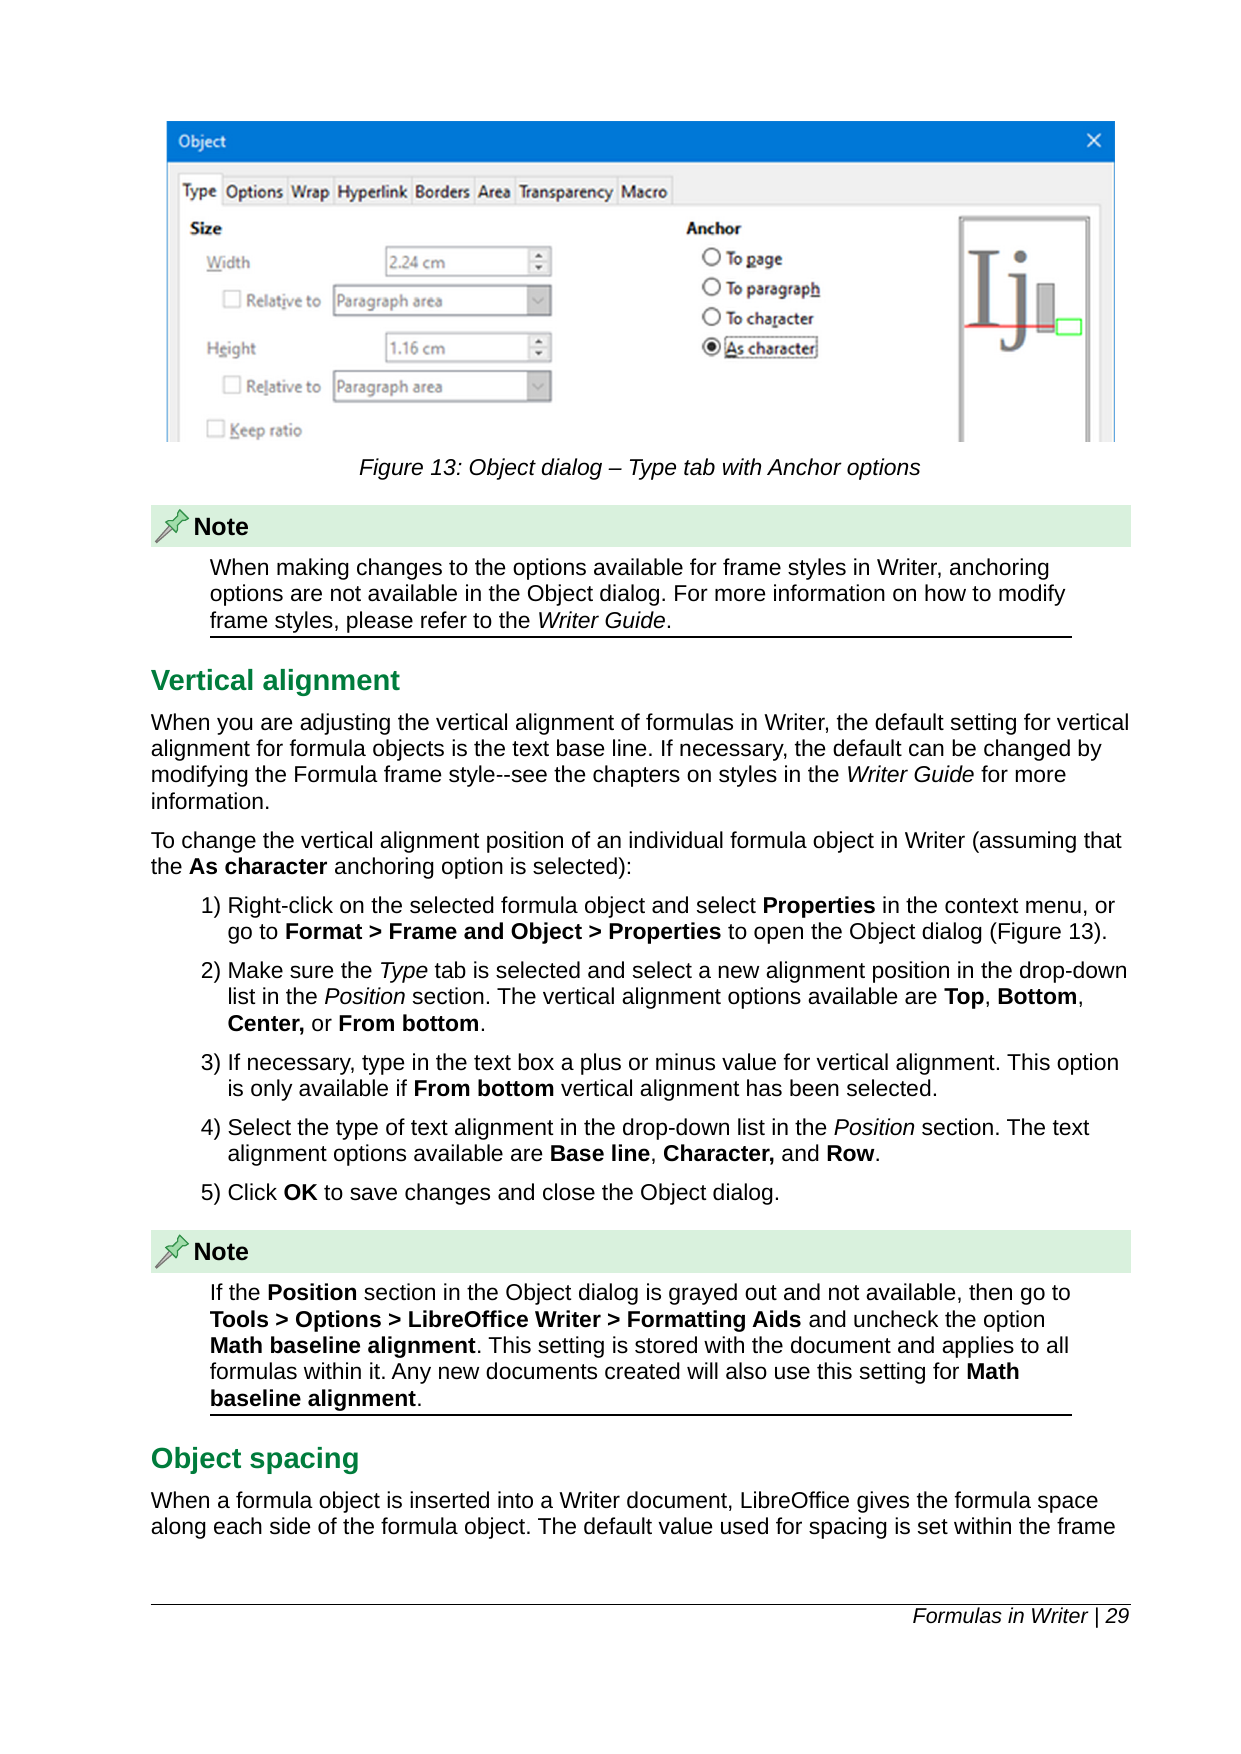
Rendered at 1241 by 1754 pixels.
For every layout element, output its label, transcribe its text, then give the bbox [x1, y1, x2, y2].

subtitle Note [193, 505, 1131, 547]
text Figure 13: Object dialog – Type tab with Anchor options [167, 453, 1115, 480]
picture [166, 121, 1115, 442]
subtitle Object spacing [151, 1441, 1131, 1474]
text When you are adjusting the vertical alignment of formulas in Writer, the default setting for vertical alignment for formula objects is the text base line. If necessary, the default can be changed by modifying the Formula frame style--see the chapters on styles in the Writer Guide for more information. [151, 709, 1131, 814]
text When a formula object is inserted into a Writer document, LibreOffice gives the formula space along each side of the formula object. The default value used for spacing is set within the frame [151, 1487, 1131, 1539]
list Make sure the Type tab is selected and select a new alignment position in the drop-down list in the Position section. The vertical alignment options available are Top, Bottom, Center, or From bottom. [227, 957, 1131, 1036]
text If the Position section in the Object dialog is grayed out and not available, then go to Tools > Options > LibreOffice Writer > Formatting Aids and uncheck the option Math baseline alignment. This setting is stored with the document and applies to all formulas within it. Any new documents created will also use this setting for Math baseline alignment. [209, 1279, 1072, 1416]
subtitle Vertical alignment [151, 663, 1131, 696]
list Select the type of text alignment in the drop-down list in the Position section. The text alignment options available are Base line, Character, and Row. [227, 1114, 1131, 1166]
list If necessary, type in the text box a plus or minus value for vertical alignment. This option is only available if From bottom vertical alignment has been selected. [227, 1048, 1131, 1101]
list To change the vertical alignment position of an individual formula object in Writer (assuming that the As character anchoring option is selected): [151, 827, 1131, 879]
subtitle Note [151, 1230, 1131, 1273]
text When making changes to the options available for frame styles in Writer, anchoring options are not available in the Object dialog. For more information on how to modify frame styles, please refer to the Writer Guide. [209, 554, 1072, 638]
list Click OK to save changes and close the Object dialog. [227, 1179, 1131, 1205]
list Right-click on the selected formula object and select Properties in the context menu, or go to Format > Frame and Object > Properties to open the Object dialog (Figure 13). [227, 892, 1131, 944]
